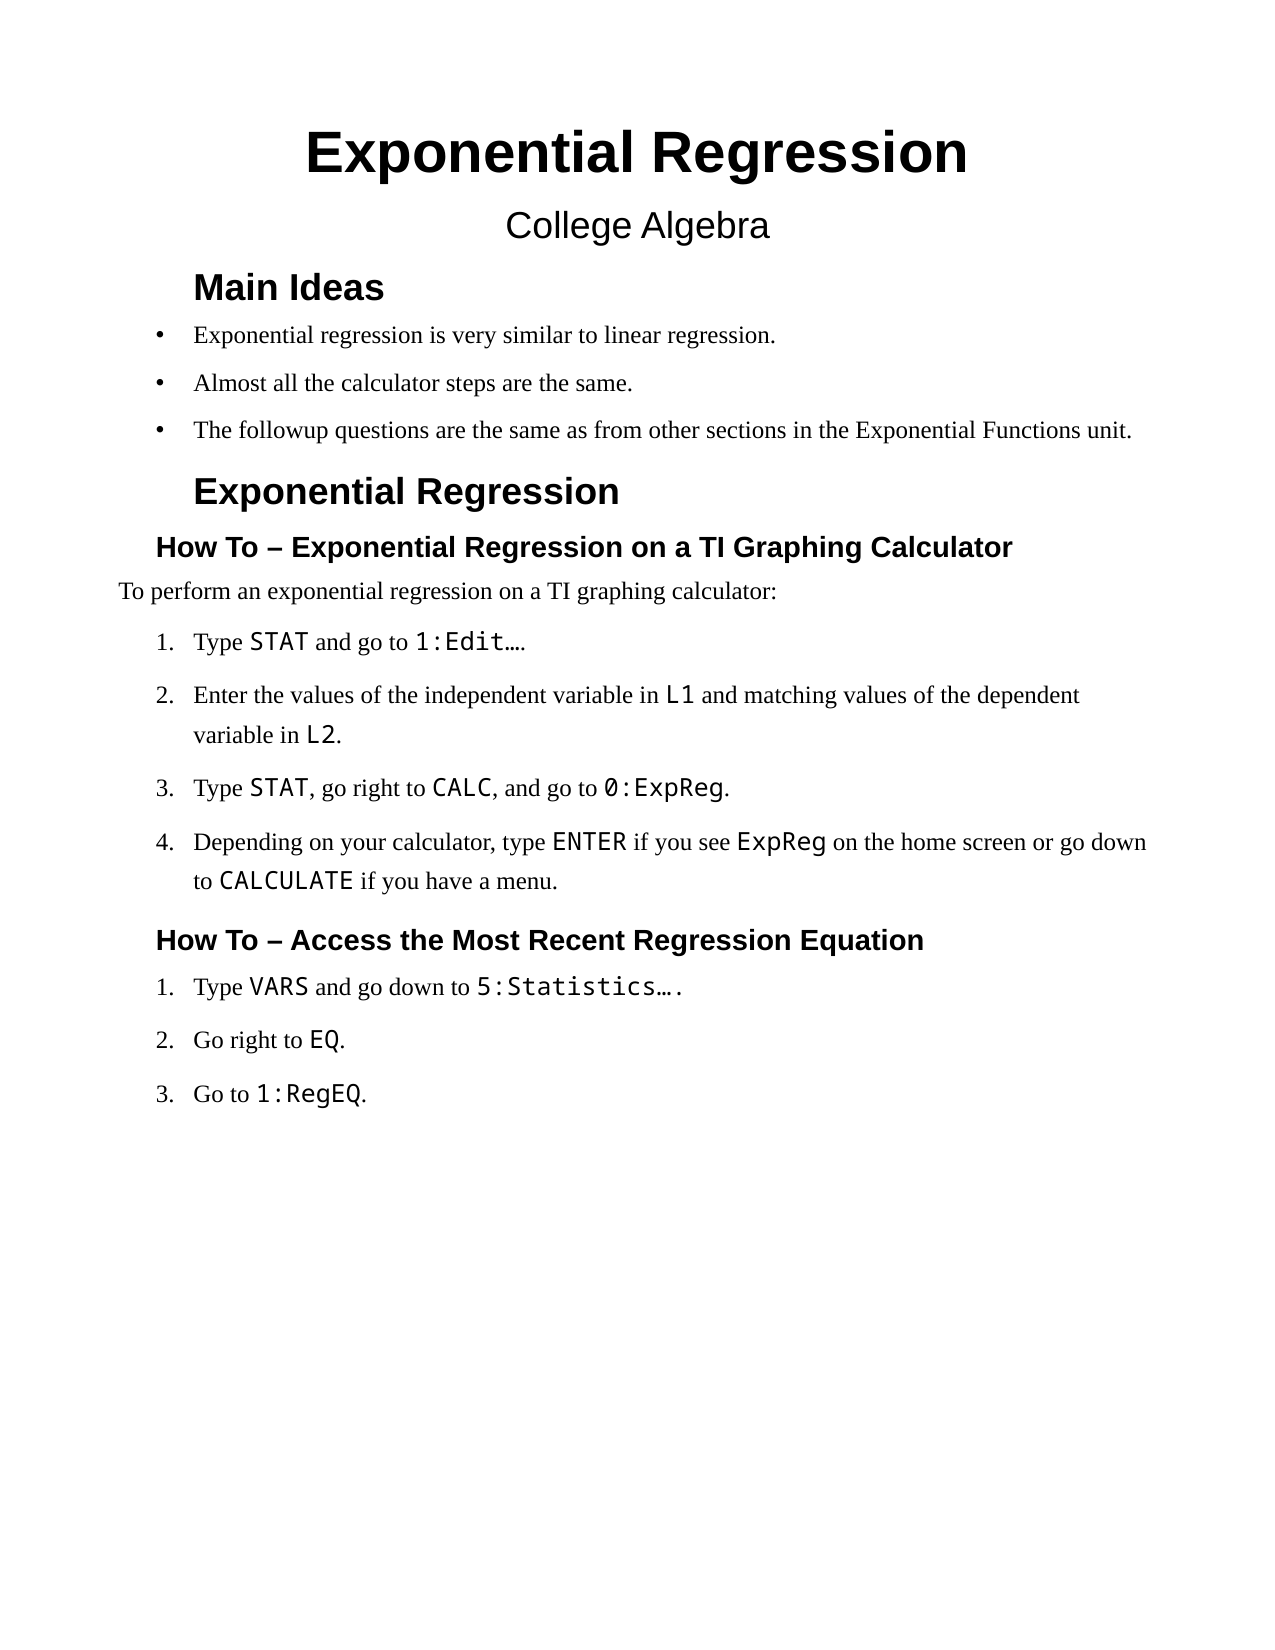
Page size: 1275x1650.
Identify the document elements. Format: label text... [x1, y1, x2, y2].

list Type STAT, go right to CALC, and go to 0:ExpReg. [156, 770, 1157, 804]
list The followup questions are the same as from other sections in the Exponential Functions unit. [156, 415, 1157, 444]
text To perform an exponential regression on a TI graphing calculator: [118, 576, 1157, 604]
subtitle Exponential Regression [118, 469, 1157, 512]
list Enter the values of the independent variable in L1 and matching values of the dependent variable in L2. [156, 677, 1157, 750]
list Go to 1:RegEQ. [156, 1076, 1157, 1110]
subtitle Main Ideas [118, 265, 1157, 308]
list Type VARS and go down to 5:Statistics…. [156, 968, 1157, 1002]
list Type STAT and go to 1:Edit…. [156, 623, 1157, 657]
subtitle How To – Access the Most Recent Regression Equation [118, 923, 1157, 956]
list Almost all the calculator steps are the same. [156, 368, 1157, 397]
subtitle College Algebra [118, 203, 1157, 247]
subtitle How To – Exponential Regression on a TI Graphing Calculator [118, 530, 1157, 564]
list Depending on your calculator, type ENTER if you see ExpReg on the home screen or go down to CALCULATE if you have a menu. [156, 824, 1157, 897]
list Go right to EQ. [156, 1022, 1157, 1056]
title Exponential Regression [118, 118, 1157, 185]
list Exponential regression is very similar to linear regression. [156, 320, 1157, 349]
